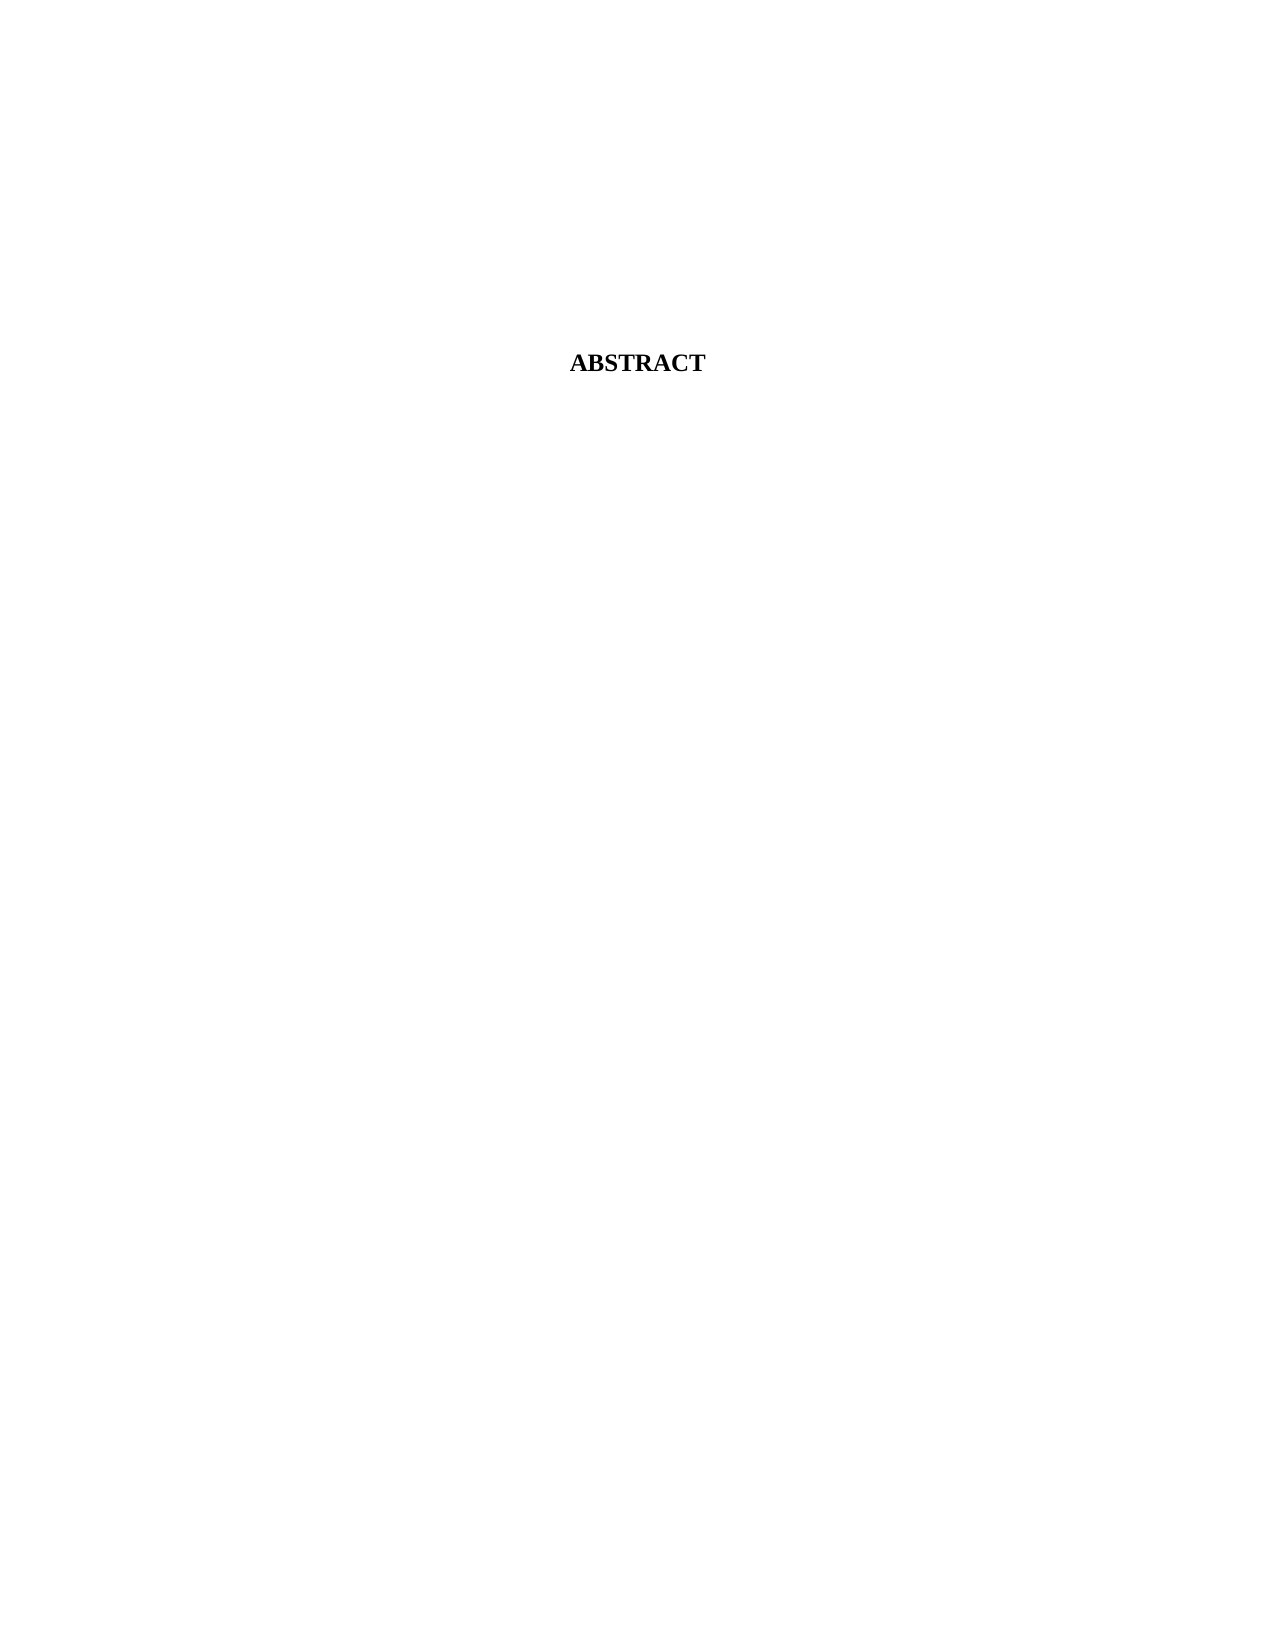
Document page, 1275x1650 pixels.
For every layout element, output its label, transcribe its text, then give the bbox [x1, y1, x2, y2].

text ABSTRACT [118, 348, 1157, 377]
